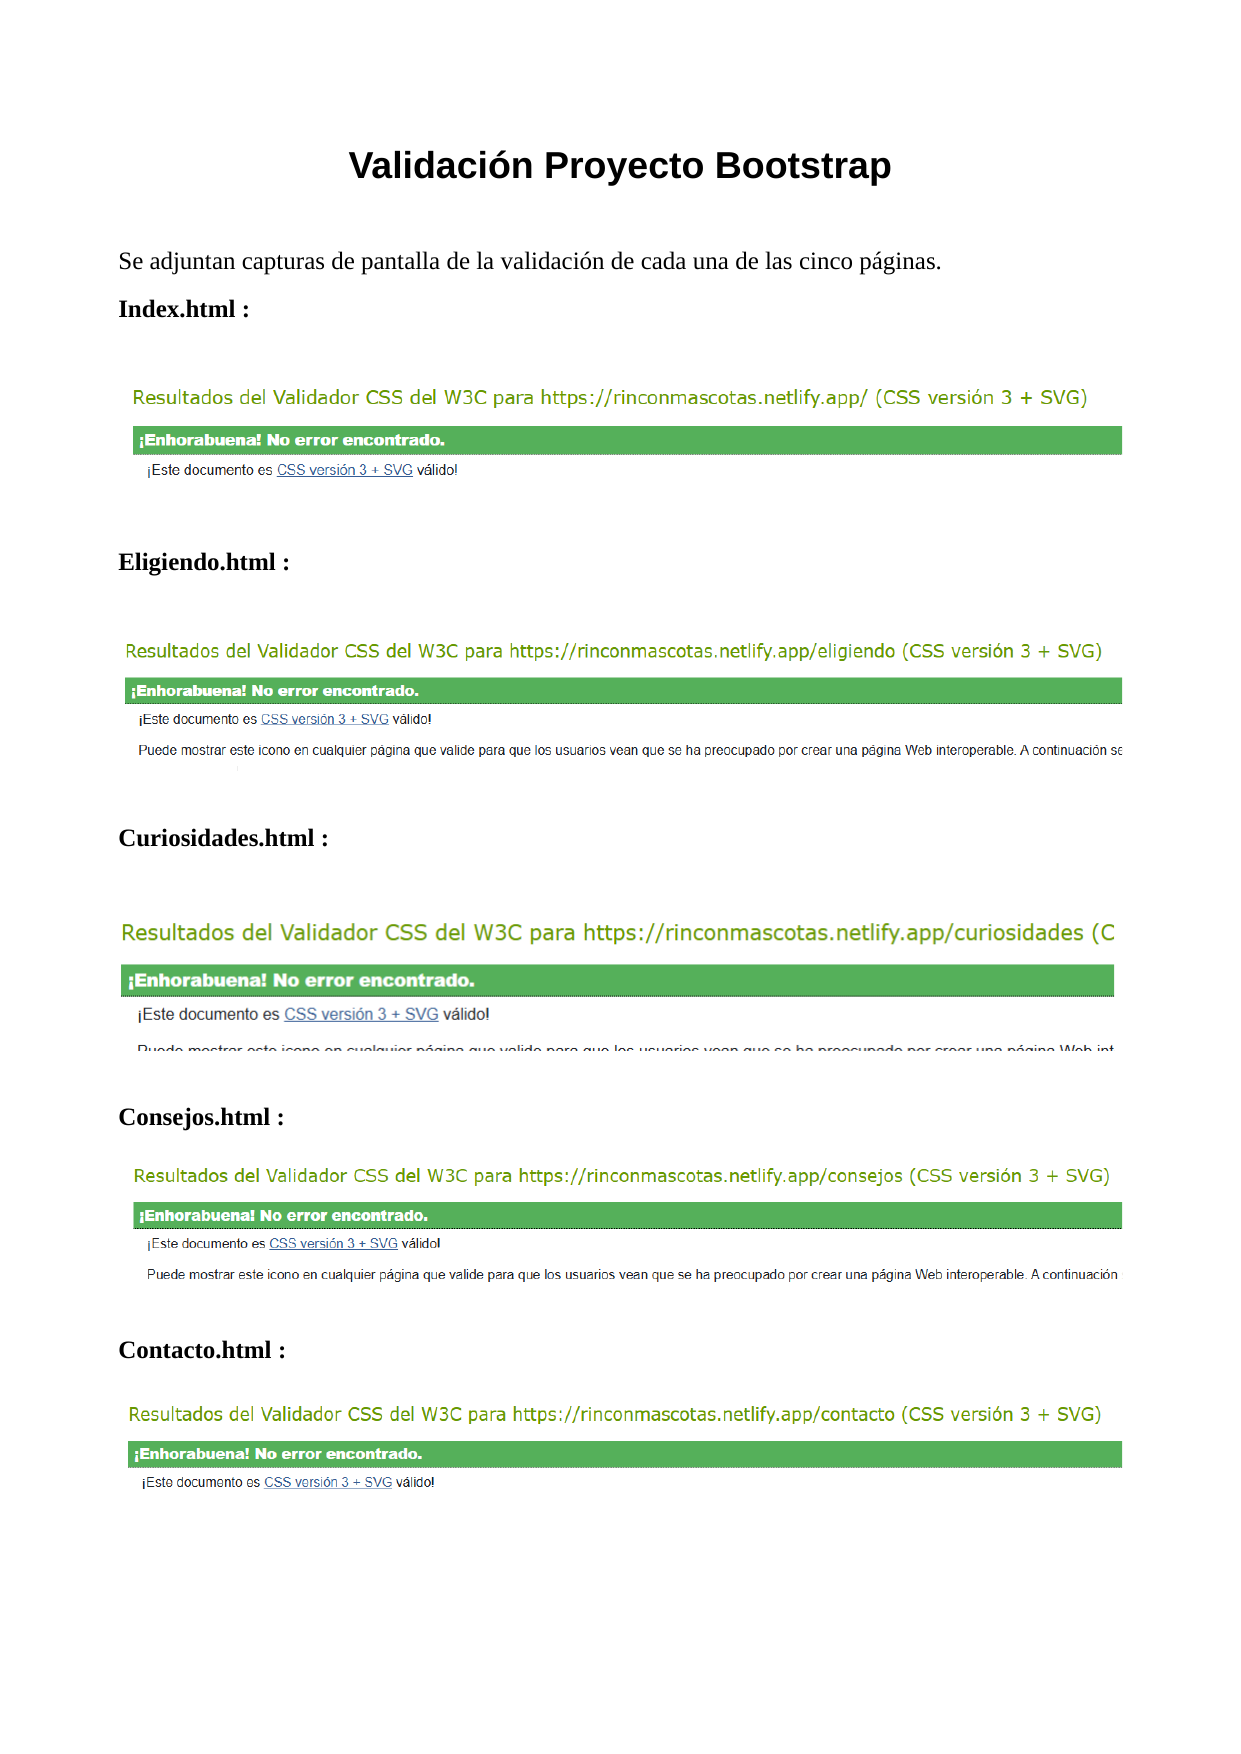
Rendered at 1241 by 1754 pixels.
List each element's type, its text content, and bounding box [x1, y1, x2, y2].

text Eligiendo.html : [118, 547, 1122, 576]
subtitle Validación Proyecto Bootstrap [118, 143, 1122, 186]
text Contacto.html : [118, 1335, 1122, 1364]
picture [118, 1150, 1123, 1284]
text Index.html : [118, 294, 1122, 323]
text Consejos.html : [118, 1102, 1122, 1131]
picture [118, 621, 1123, 771]
text Curiosidades.html : [118, 823, 1122, 851]
picture [110, 893, 1115, 1051]
picture [118, 1395, 1123, 1494]
picture [118, 362, 1123, 496]
text Se adjuntan capturas de pantalla de la validación de cada una de las cinco páginas. [118, 246, 1122, 275]
